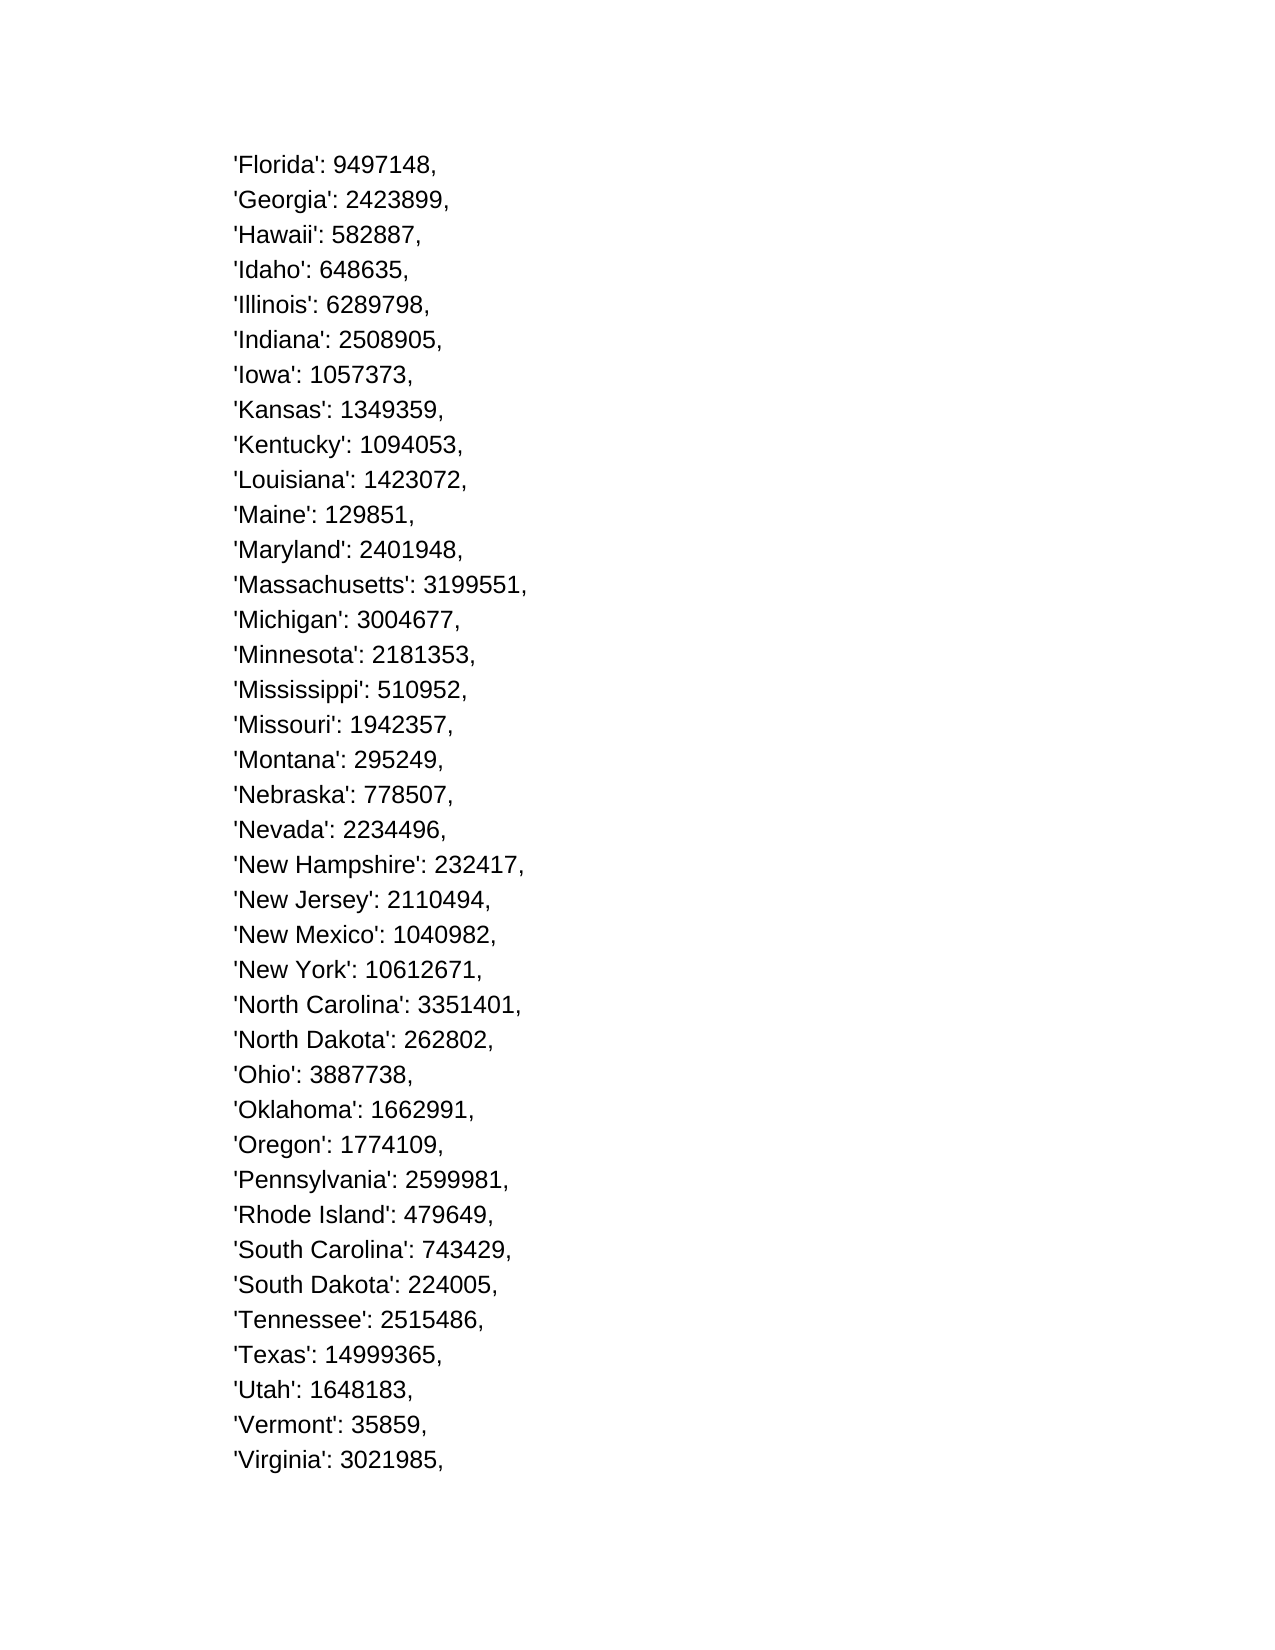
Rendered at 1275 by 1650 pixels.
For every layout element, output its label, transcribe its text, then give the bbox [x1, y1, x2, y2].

text 'Louisiana': 1423072, [150, 465, 1125, 494]
text 'Nebraska': 778507, [150, 780, 1125, 809]
text 'North Carolina': 3351401, [150, 990, 1125, 1019]
text 'New Mexico': 1040982, [150, 920, 1125, 949]
text 'Montana': 295249, [150, 745, 1125, 774]
text 'South Dakota': 224005, [150, 1270, 1125, 1299]
text 'Idaho': 648635, [150, 255, 1125, 284]
text 'Hawaii': 582887, [150, 220, 1125, 249]
text 'North Dakota': 262802, [150, 1025, 1125, 1054]
text 'Maryland': 2401948, [150, 535, 1125, 564]
text 'Florida': 9497148, [150, 150, 1125, 179]
text 'Georgia': 2423899, [150, 185, 1125, 214]
text 'Michigan': 3004677, [150, 605, 1125, 634]
text 'South Carolina': 743429, [150, 1235, 1125, 1264]
text 'Pennsylvania': 2599981, [150, 1165, 1125, 1194]
text 'Ohio': 3887738, [150, 1060, 1125, 1089]
text 'Iowa': 1057373, [150, 360, 1125, 389]
text 'New Hampshire': 232417, [150, 850, 1125, 879]
text 'Virginia': 3021985, [150, 1445, 1125, 1474]
text 'Texas': 14999365, [150, 1340, 1125, 1369]
text 'New Jersey': 2110494, [150, 885, 1125, 914]
text 'New York': 10612671, [150, 955, 1125, 984]
text 'Kansas': 1349359, [150, 395, 1125, 424]
text 'Illinois': 6289798, [150, 290, 1125, 319]
text 'Oklahoma': 1662991, [150, 1095, 1125, 1124]
text 'Tennessee': 2515486, [150, 1305, 1125, 1334]
text 'Rhode Island': 479649, [150, 1200, 1125, 1229]
text 'Minnesota': 2181353, [150, 640, 1125, 669]
text 'Indiana': 2508905, [150, 325, 1125, 354]
text 'Oregon': 1774109, [150, 1130, 1125, 1159]
text 'Maine': 129851, [150, 500, 1125, 529]
text 'Missouri': 1942357, [150, 710, 1125, 739]
text 'Nevada': 2234496, [150, 815, 1125, 844]
text 'Utah': 1648183, [150, 1375, 1125, 1404]
text 'Vermont': 35859, [150, 1410, 1125, 1439]
text 'Massachusetts': 3199551, [150, 570, 1125, 599]
text 'Mississippi': 510952, [150, 675, 1125, 704]
text 'Kentucky': 1094053, [150, 430, 1125, 459]
